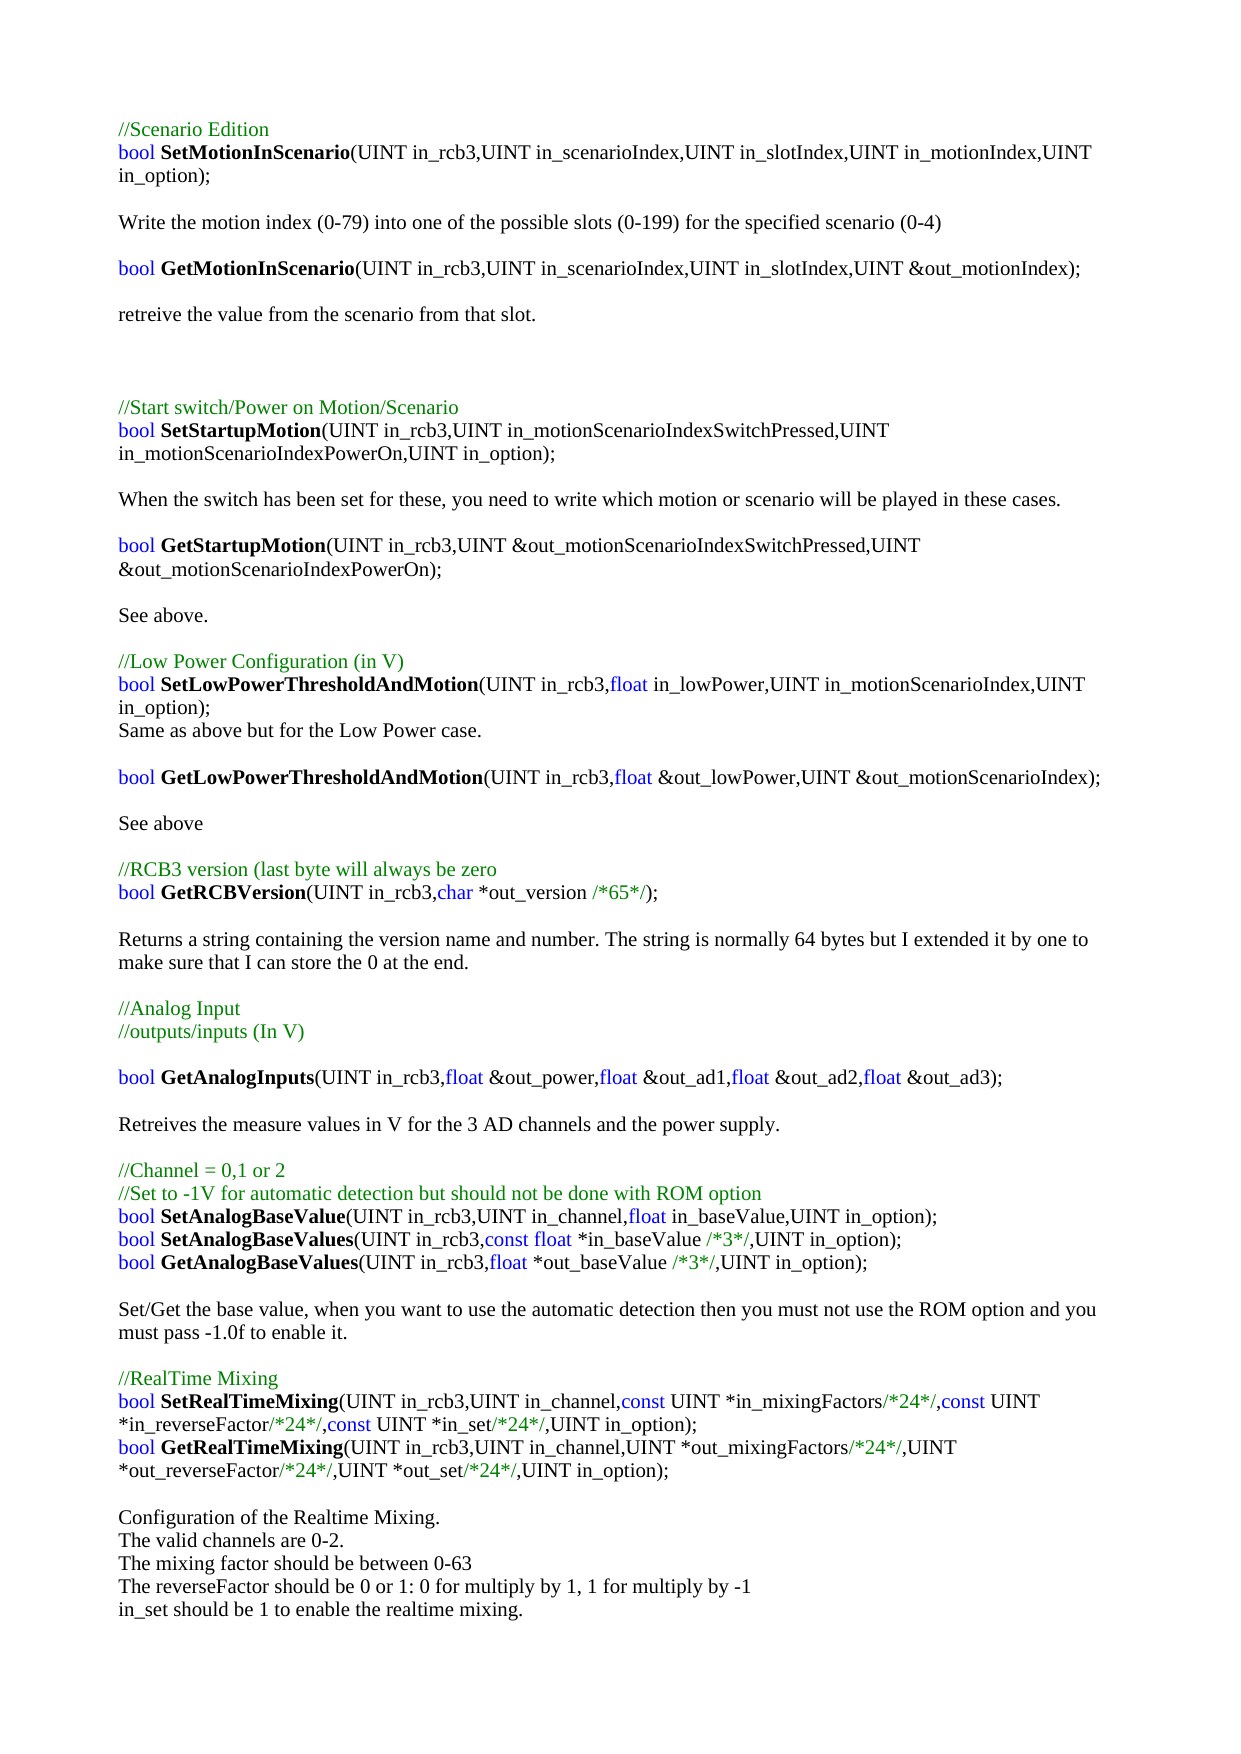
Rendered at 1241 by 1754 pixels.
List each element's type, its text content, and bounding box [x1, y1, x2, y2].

text bool GetMotionInScenario(UINT in_rcb3,UINT in_scenarioIndex,UINT in_slotIndex,UINT &out_motionIndex); [118, 257, 1122, 280]
text bool SetRealTimeMixing(UINT in_rcb3,UINT in_channel,const UINT *in_mixingFactors/*24*/,const UINT *in_reverseFactor/*24*/,const UINT *in_set/*24*/,UINT in_option); [118, 1390, 1122, 1436]
text //Channel = 0,1 or 2 [118, 1159, 1122, 1182]
text //RealTime Mixing [118, 1367, 1122, 1390]
text bool GetStartupMotion(UINT in_rcb3,UINT &out_motionScenarioIndexSwitchPressed,UINT &out_motionScenarioIndexPowerOn); [118, 534, 1122, 581]
text The valid channels are 0-2. [118, 1529, 1122, 1552]
text bool SetLowPowerThresholdAndMotion(UINT in_rcb3,float in_lowPower,UINT in_motionScenarioIndex,UINT in_option); [118, 673, 1122, 719]
text See above [118, 812, 1122, 835]
text When the switch has been set for these, you need to write which motion or scenario will be played in these cases. [118, 488, 1122, 511]
text retreive the value from the scenario from that slot. [118, 303, 1122, 326]
text bool GetLowPowerThresholdAndMotion(UINT in_rcb3,float &out_lowPower,UINT &out_motionScenarioIndex); [118, 766, 1122, 789]
text //Set to -1V for automatic detection but should not be done with ROM option [118, 1182, 1122, 1205]
text //Start switch/Power on Motion/Scenario [118, 396, 1122, 419]
text Set/Get the base value, when you want to use the automatic detection then you must not use the ROM option and you must pass -1.0f to enable it. [118, 1297, 1122, 1344]
text Retreives the measure values in V for the 3 AD channels and the power supply. [118, 1112, 1122, 1136]
text bool SetAnalogBaseValues(UINT in_rcb3,const float *in_baseValue /*3*/,UINT in_option); [118, 1228, 1122, 1251]
text bool GetAnalogInputs(UINT in_rcb3,float &out_power,float &out_ad1,float &out_ad2,float &out_ad3); [118, 1066, 1122, 1089]
text Returns a string containing the version name and number. The string is normally 64 bytes but I extended it by one to make sure that I can store the 0 at the end. [118, 927, 1122, 974]
text //Low Power Configuration (in V) [118, 650, 1122, 673]
text //outputs/inputs (In V) [118, 1020, 1122, 1043]
text bool SetAnalogBaseValue(UINT in_rcb3,UINT in_channel,float in_baseValue,UINT in_option); [118, 1205, 1122, 1228]
text See above. [118, 604, 1122, 627]
text //Scenario Edition [118, 118, 1122, 141]
text Configuration of the Realtime Mixing. [118, 1506, 1122, 1529]
text //Analog Input [118, 997, 1122, 1020]
text The mixing factor should be between 0-63 [118, 1552, 1122, 1575]
text The reverseFactor should be 0 or 1: 0 for multiply by 1, 1 for multiply by -1 [118, 1575, 1122, 1598]
text bool SetStartupMotion(UINT in_rcb3,UINT in_motionScenarioIndexSwitchPressed,UINT in_motionScenarioIndexPowerOn,UINT in_option); [118, 419, 1122, 465]
text bool GetRCBVersion(UINT in_rcb3,char *out_version /*65*/); [118, 881, 1122, 904]
text Write the motion index (0-79) into one of the possible slots (0-199) for the specified scenario (0-4) [118, 211, 1122, 234]
text in_set should be 1 to enable the realtime mixing. [118, 1598, 1122, 1621]
text bool SetMotionInScenario(UINT in_rcb3,UINT in_scenarioIndex,UINT in_slotIndex,UINT in_motionIndex,UINT in_option); [118, 141, 1122, 187]
text bool GetRealTimeMixing(UINT in_rcb3,UINT in_channel,UINT *out_mixingFactors/*24*/,UINT *out_reverseFactor/*24*/,UINT *out_set/*24*/,UINT in_option); [118, 1436, 1122, 1482]
text //RCB3 version (last byte will always be zero [118, 858, 1122, 881]
text Same as above but for the Low Power case. [118, 719, 1122, 742]
text bool GetAnalogBaseValues(UINT in_rcb3,float *out_baseValue /*3*/,UINT in_option); [118, 1251, 1122, 1274]
